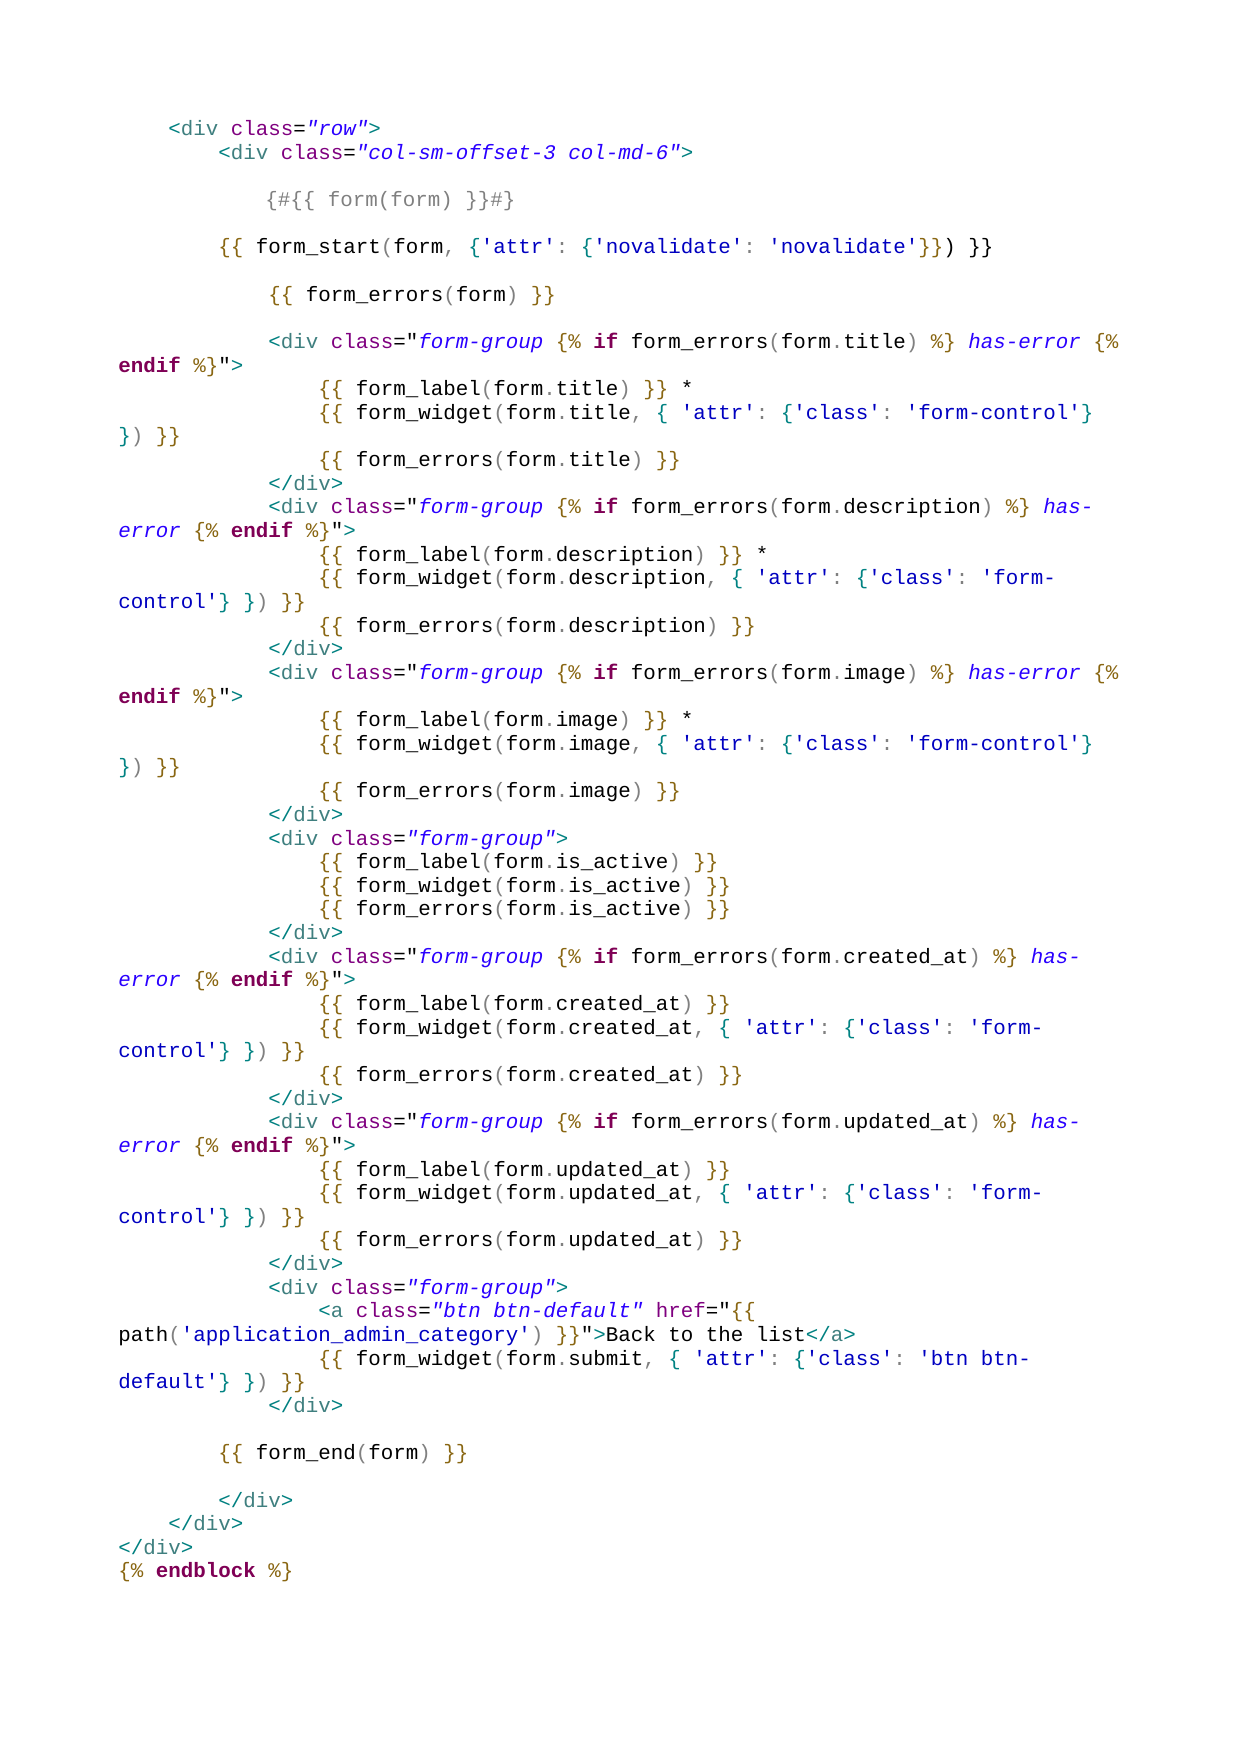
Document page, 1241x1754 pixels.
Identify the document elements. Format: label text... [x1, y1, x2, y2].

text <div class="form-group {% if form_errors(form.updated_at) %} has-error {% endif %}"> [118, 1111, 1122, 1158]
text {{ form_label(form.updated_at) }} [118, 1158, 1122, 1182]
text </div> [118, 1395, 1122, 1419]
text <div class="row"> [118, 118, 1122, 142]
text {{ form_widget(form.is_active) }} [118, 875, 1122, 898]
text <div class="form-group"> [118, 827, 1122, 851]
text </div> [118, 1537, 1122, 1561]
text {{ form_errors(form.image) }} [118, 780, 1122, 804]
text {{ form_errors(form.description) }} [118, 615, 1122, 638]
text {{ form_start(form, {'attr': {'novalidate': 'novalidate'}}) }} [118, 236, 1122, 260]
text {{ form_label(form.image) }} * [118, 709, 1122, 733]
text {{ form_end(form) }} [118, 1442, 1122, 1466]
text {{ form_widget(form.description, { 'attr': {'class': 'form-control'} }) }} [118, 567, 1122, 615]
text </div> [118, 638, 1122, 662]
text </div> [118, 922, 1122, 946]
text </div> [118, 473, 1122, 496]
text <div class="col-sm-offset-3 col-md-6"> [118, 142, 1122, 165]
text {{ form_errors(form.is_active) }} [118, 898, 1122, 922]
text {{ form_label(form.created_at) }} [118, 993, 1122, 1017]
text {{ form_widget(form.title, { 'attr': {'class': 'form-control'} }) }} [118, 402, 1122, 449]
text </div> [118, 1088, 1122, 1111]
text <div class="form-group {% if form_errors(form.created_at) %} has-error {% endif %}"> [118, 946, 1122, 993]
text {{ form_errors(form.title) }} [118, 449, 1122, 473]
text </div> [118, 1489, 1122, 1513]
text <div class="form-group"> [118, 1277, 1122, 1300]
text {% endblock %} [118, 1561, 1122, 1584]
text {#{{ form(form) }}#} [118, 189, 1122, 213]
text {{ form_label(form.is_active) }} [118, 851, 1122, 875]
text <a class="btn btn-default" href="{{ path('application_admin_category') }}">Back to the list</a> [118, 1300, 1122, 1348]
text {{ form_widget(form.created_at, { 'attr': {'class': 'form-control'} }) }} [118, 1017, 1122, 1064]
text </div> [118, 1513, 1122, 1537]
text <div class="form-group {% if form_errors(form.title) %} has-error {% endif %}"> [118, 331, 1122, 378]
text {{ form_label(form.title) }} * [118, 378, 1122, 402]
text {{ form_widget(form.submit, { 'attr': {'class': 'btn btn-default'} }) }} [118, 1348, 1122, 1395]
text </div> [118, 804, 1122, 827]
text <div class="form-group {% if form_errors(form.image) %} has-error {% endif %}"> [118, 662, 1122, 709]
text {{ form_widget(form.updated_at, { 'attr': {'class': 'form-control'} }) }} [118, 1182, 1122, 1229]
text {{ form_errors(form.updated_at) }} [118, 1229, 1122, 1253]
text {{ form_errors(form.created_at) }} [118, 1064, 1122, 1088]
text </div> [118, 1253, 1122, 1277]
text <div class="form-group {% if form_errors(form.description) %} has-error {% endif %}"> [118, 496, 1122, 544]
text {{ form_label(form.description) }} * [118, 544, 1122, 567]
text {{ form_errors(form) }} [118, 284, 1122, 307]
text {{ form_widget(form.image, { 'attr': {'class': 'form-control'} }) }} [118, 733, 1122, 780]
